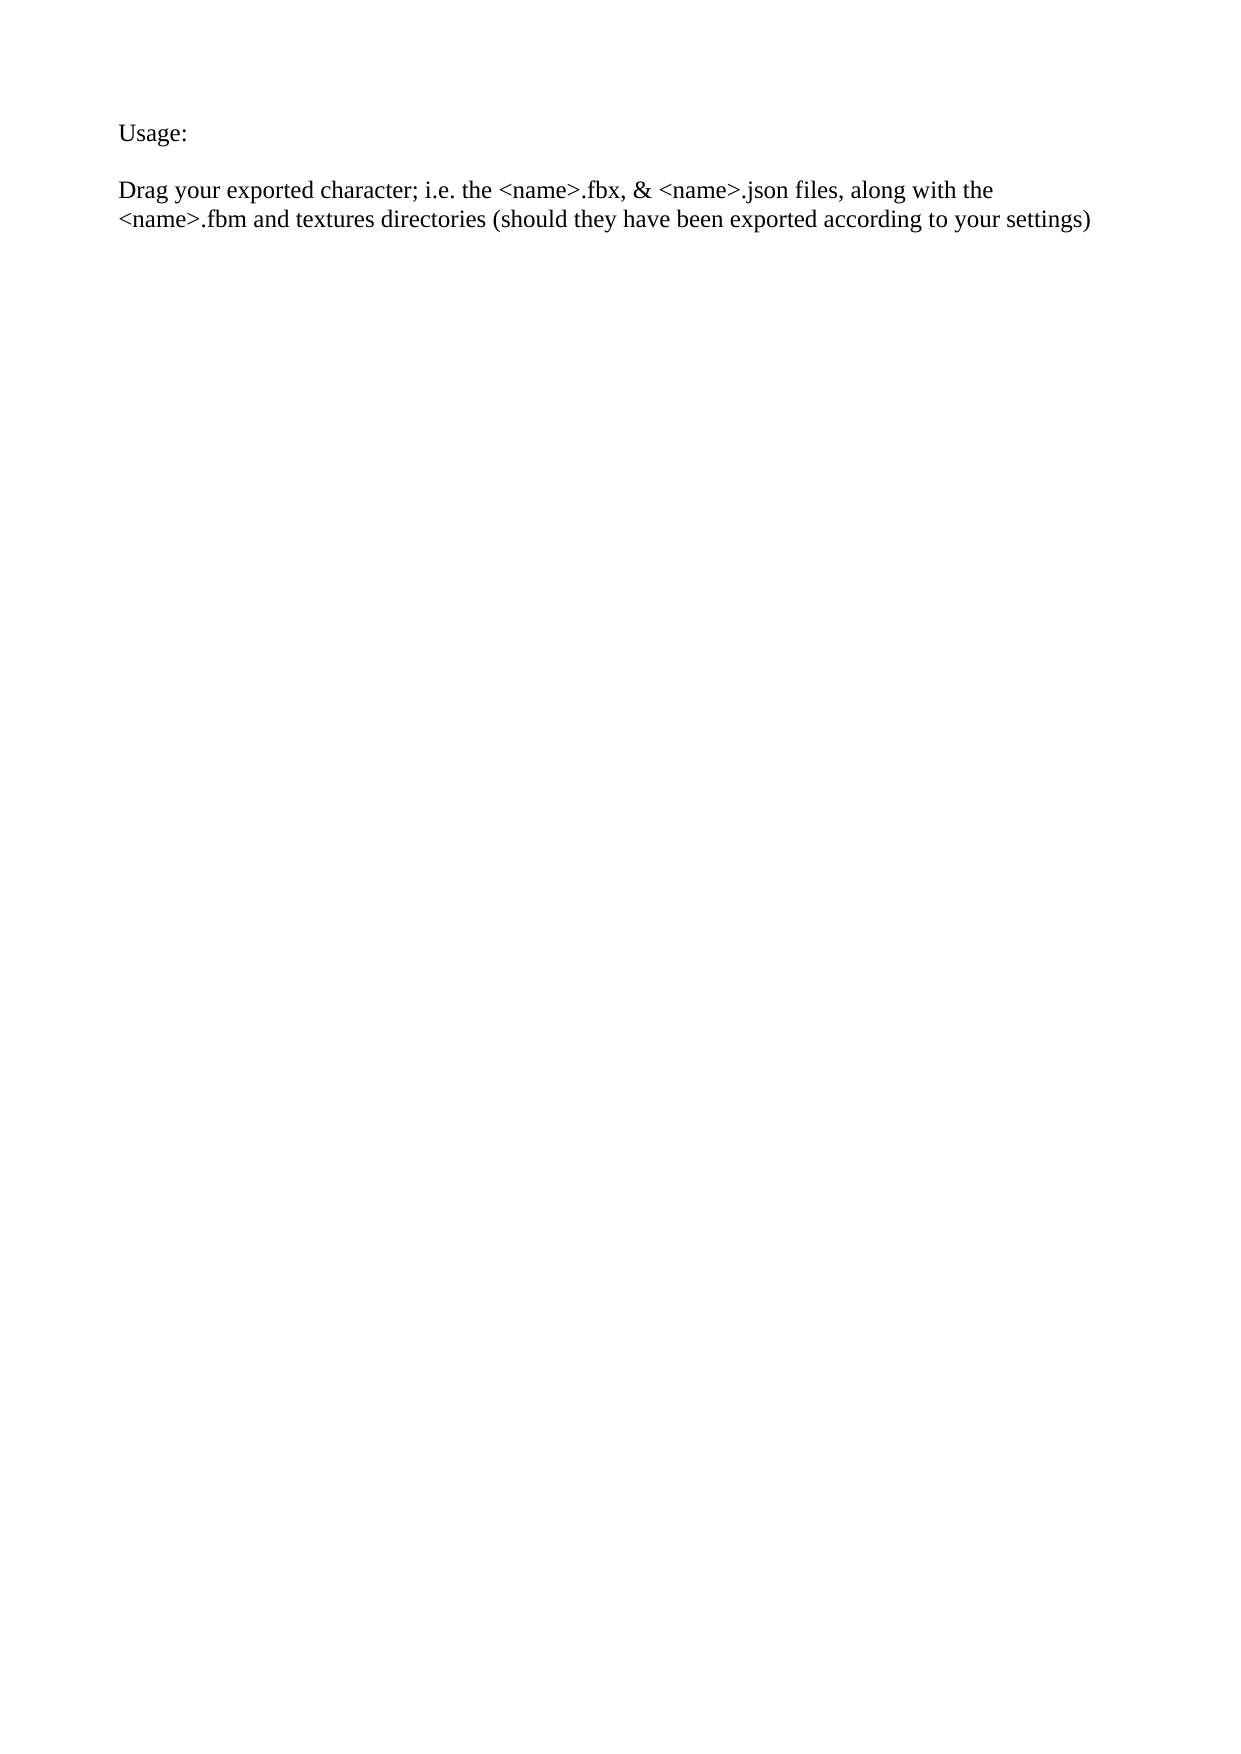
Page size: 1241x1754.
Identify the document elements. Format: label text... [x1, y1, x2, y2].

text Usage: [118, 118, 1122, 147]
text Drag your exported character; i.e. the <name>.fbx, & <name>.json files, along with the <name>.fbm and textures directories (should they have been exported according to your settings) [118, 176, 1122, 233]
